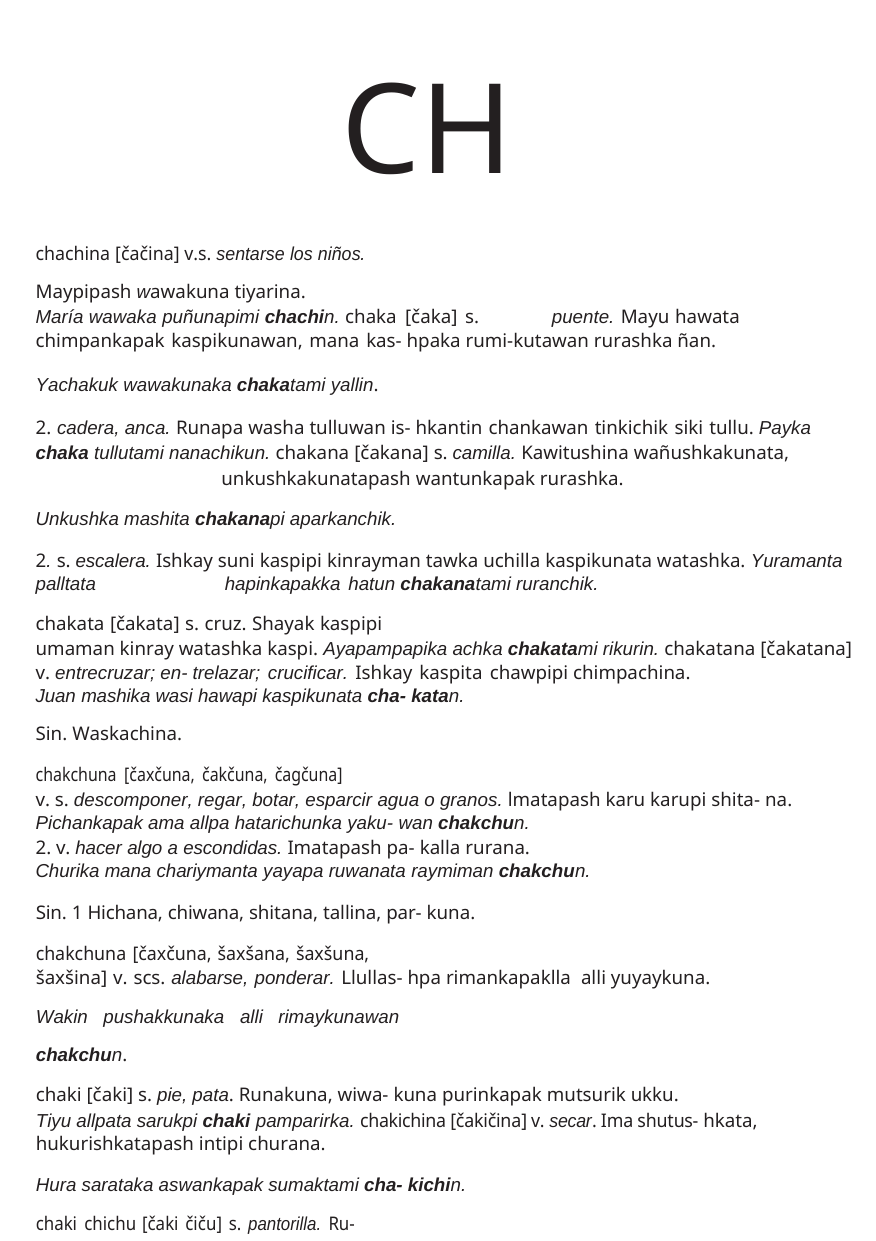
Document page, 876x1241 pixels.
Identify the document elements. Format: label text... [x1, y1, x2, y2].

text Juan mashika wasi hawapi kaspikunata cha- katan. [35, 685, 852, 707]
text Unkushka mashita chakanapi aparkanchik. [35, 508, 856, 530]
text umaman kinray watashka kaspi. Ayapampapika achka chakatami rikurin. chakatana [čakatana] v. entrecruzar; en- trelazar; crucificar. Ishkay kaspita chawpipi chimpachina. [35, 635, 853, 685]
text šaxšina] v. scs. alabarse, ponderar. Llullas- hpa rimankapaklla alli yuyaykuna. [36, 965, 856, 990]
text Churika mana chariymanta yayapa ruwanata raymiman chakchun. [35, 860, 852, 882]
text María wawaka puñunapimi chachin. chaka [čaka] s. puente. Mayu hawata chimpankapak kaspikunawan, mana kas- hpaka rumi-kutawan rurashka ñan. [35, 305, 852, 353]
text 2. v. hacer algo a escondidas. Imatapash pa- kalla rurana. [35, 834, 856, 859]
text 2. cadera, anca. Runapa washa tulluwan is- hkantin chankawan tinkichik siki tullu. Payka chaka tullutami nanachikun. chakana [čakana] s. camilla. Kawitushina wañushkakunata, unkushkakunatapash wantunkapak rurashka. [35, 414, 852, 491]
text chakchun. [36, 1045, 856, 1066]
text chachina [čačina] v.s. sentarse los niños. [35, 239, 856, 265]
text chakchuna [čaxčuna, čakčuna, čagčuna] [35, 761, 856, 786]
text 2. s. escalera. Ishkay suni kaspipi kinrayman tawka uchilla kaspikunata watashka. Yuramanta palltata hapinkapakka hatun chakanatami ruranchik. [35, 547, 852, 595]
text Sin. 1 Hichana, chiwana, shitana, tallina, par- kuna. [36, 899, 856, 924]
text Wakin pushakkunaka alli rimaykunawan [36, 1006, 856, 1028]
text Pichankapak ama allpa hatarichunka yaku- wan chakchun. [35, 812, 852, 834]
text Sin. Waskachina. [35, 724, 856, 744]
text chaki chichu [čaki čiču] s. pantorilla. Ru- [36, 1212, 856, 1235]
subtitle CH [99, 40, 755, 210]
text Yachakuk wawakunaka chakatami yallin. [35, 371, 856, 396]
text chakchuna [čaxčuna, šaxšana, šaxšuna, [36, 942, 856, 965]
text Hura sarataka aswankapak sumaktami cha- kichin. [36, 1173, 816, 1195]
text v. s. descomponer, regar, botar, esparcir agua o granos. lmatapash karu karupi shita- na. [35, 786, 852, 812]
text Tiyu allpata sarukpi chaki pamparirka. chakichina [čakičina] v. secar. Ima shutus- hkata, hukurishkatapash intipi churana. [36, 1109, 856, 1156]
text Maypipash wawakuna tiyarina. [35, 282, 856, 303]
text chaki [čaki] s. pie, pata. Runakuna, wiwa- kuna purinkapak mutsurik ukku. [36, 1082, 818, 1107]
text chakata [čakata] s. cruz. Shayak kaspipi [35, 612, 856, 635]
